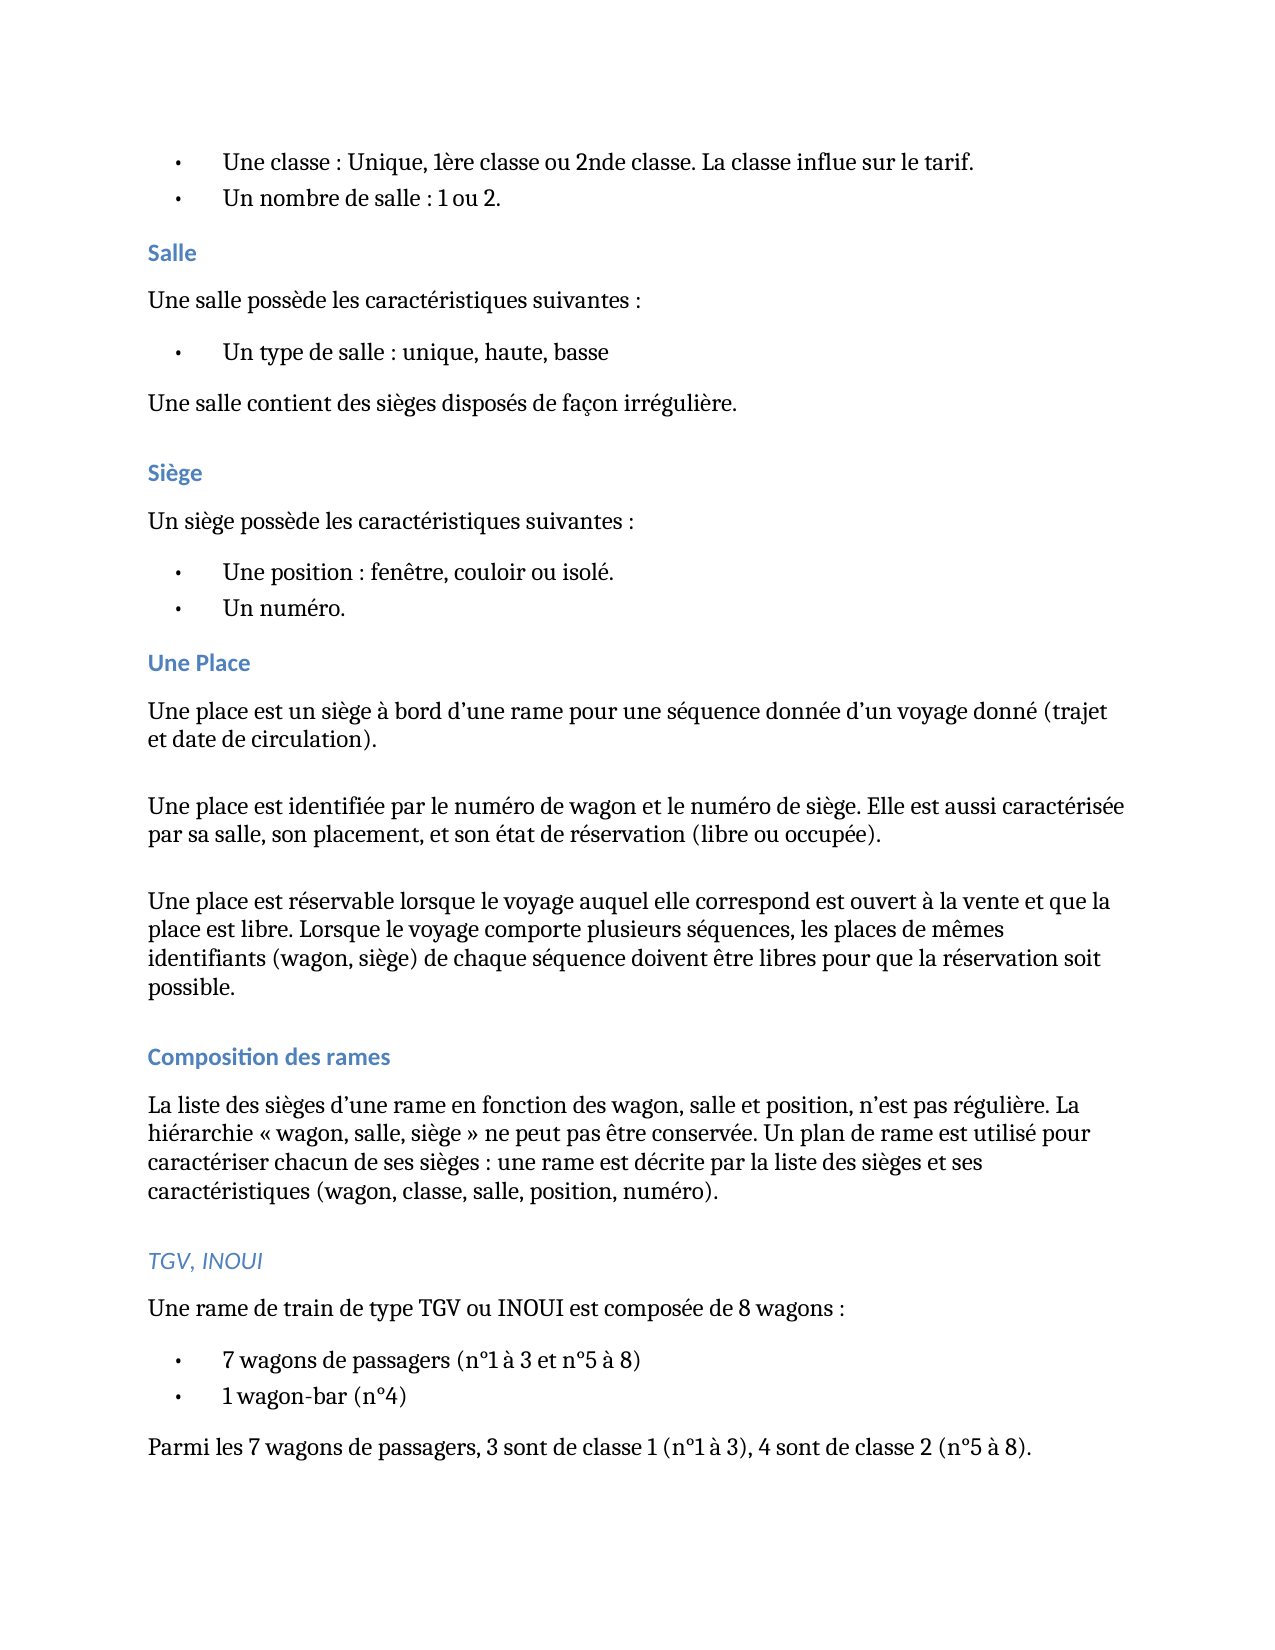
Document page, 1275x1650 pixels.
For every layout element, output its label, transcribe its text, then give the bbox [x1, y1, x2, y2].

list Un nombre de salle : 1 ou 2. [173, 184, 1127, 213]
subtitle Siège [148, 457, 1127, 488]
list Un numéro. [173, 594, 1127, 623]
list Un type de salle : unique, haute, basse [173, 338, 1127, 366]
text Une rame de train de type TGV ou INOUI est composée de 8 wagons : [148, 1294, 1127, 1323]
subtitle Composition des rames [148, 1041, 1127, 1072]
subtitle TGV, INOUI [148, 1245, 1127, 1276]
text Une salle contient des sièges disposés de façon irrégulière. [148, 389, 1127, 418]
text Une place est un siège à bord d’une rame pour une séquence donnée d’un voyage donné (trajet et date de circulation). [148, 697, 1127, 754]
list 1 wagon-bar (n°4) [173, 1382, 1127, 1411]
text Un siège possède les caractéristiques suivantes : [148, 507, 1127, 535]
text La liste des sièges d’une rame en fonction des wagon, salle et position, n’est pas régulière. La hiérarchie « wagon, salle, siège » ne peut pas être conservée. Un plan de rame est utilisé pour caractériser chacun de ses sièges : une rame est décrite par la liste des sièges et ses caractéristiques (wagon, classe, salle, position, numéro). [148, 1091, 1127, 1206]
text Parmi les 7 wagons de passagers, 3 sont de classe 1 (n°1 à 3), 4 sont de classe 2 (n°5 à 8). [148, 1433, 1127, 1462]
list 7 wagons de passagers (n°1 à 3 et n°5 à 8) [173, 1346, 1127, 1374]
list Une position : fenêtre, couloir ou isolé. [173, 558, 1127, 587]
subtitle Salle [148, 237, 1127, 268]
text Une salle possède les caractéristiques suivantes : [148, 286, 1127, 315]
list Une classe : Unique, 1ère classe ou 2nde classe. La classe influe sur le tarif. [173, 148, 1127, 176]
text Une place est identifiée par le numéro de wagon et le numéro de siège. Elle est aussi caractérisée par sa salle, son placement, et son état de réservation (libre ou occupée). [148, 792, 1127, 849]
text Une place est réservable lorsque le voyage auquel elle correspond est ouvert à la vente et que la place est libre. Lorsque le voyage comporte plusieurs séquences, les places de mêmes identifiants (wagon, siège) de chaque séquence doivent être libres pour que la réservation soit possible. [148, 887, 1127, 1002]
subtitle Une Place [148, 647, 1127, 678]
